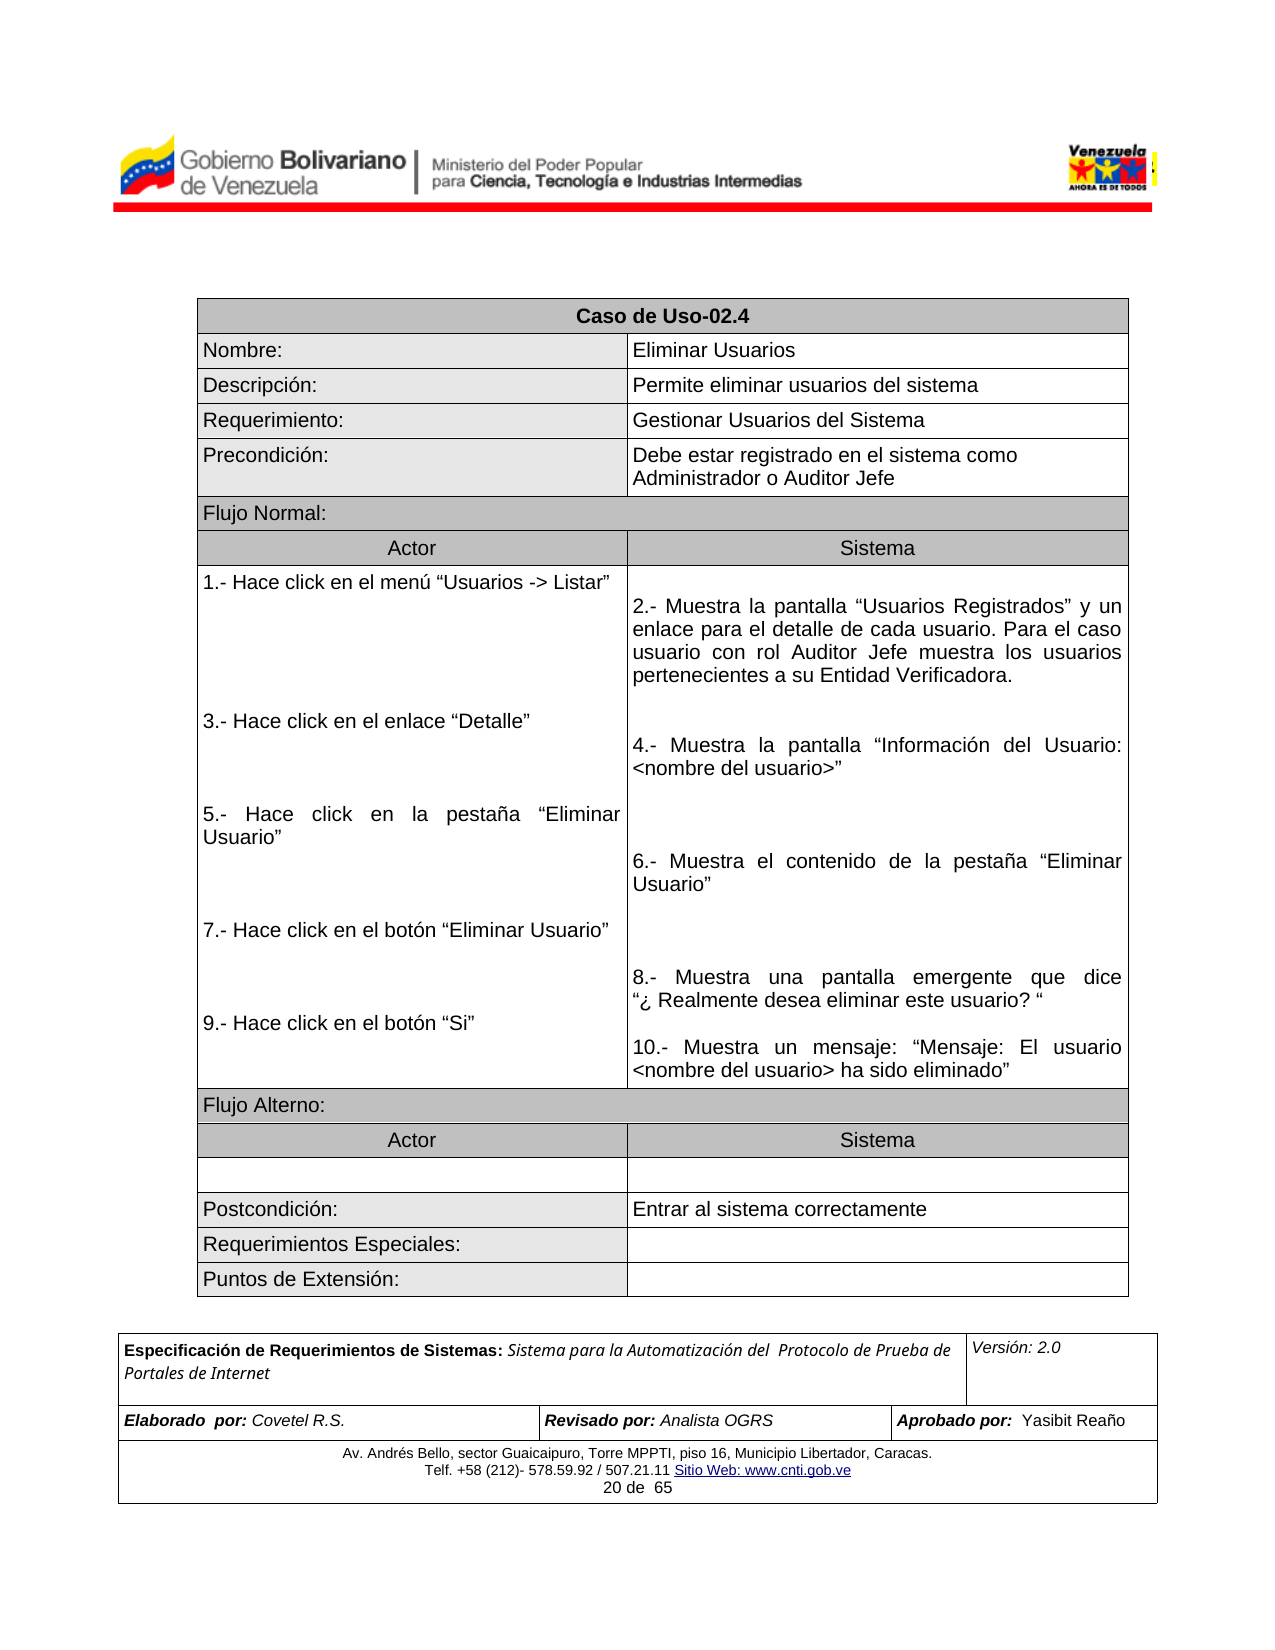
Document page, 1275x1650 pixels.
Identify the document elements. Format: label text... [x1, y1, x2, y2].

table_cell Sistema [628, 531, 1128, 565]
table_cell Postcondición: [198, 1193, 627, 1227]
table_cell Permite eliminar usuarios del sistema [628, 369, 1128, 403]
table_cell Flujo Alterno: [198, 1089, 1128, 1122]
table_cell Debe estar registrado en el sistema como Administrador o Auditor Jefe [628, 439, 1128, 496]
table_cell [628, 1158, 1128, 1192]
table_cell Actor [198, 1124, 627, 1157]
table_cell Nombre: [198, 334, 627, 368]
table_cell 2.- Muestra la pantalla “Usuarios Registrados” y un enlace para el detalle de cada usuario. Para el caso usuario con rol Auditor Jefe muestra los usuarios pertenecientes a su Entidad Verificadora. 4.- Muestra la pantalla “Información del Usuario: <nombre del usuario>” 6.- Muestra el contenido de la pestaña “Eliminar Usuario” 8.- Muestra una pantalla emergente que dice “¿ Realmente desea eliminar este usuario? “ 10.- Muestra un mensaje: “Mensaje: El usuario <nombre del usuario> ha sido eliminado” [628, 566, 1128, 1088]
table_cell 1.- Hace click en el menú “Usuarios -> Listar” 3.- Hace click en el enlace “Detalle” 5.- Hace click en la pestaña “Eliminar Usuario” 7.- Hace click en el botón “Eliminar Usuario” 9.- Hace click en el botón “Si” [198, 566, 627, 1088]
table_cell [198, 1158, 627, 1192]
table_cell Eliminar Usuarios [628, 334, 1128, 368]
table_cell Precondición: [198, 439, 627, 496]
table_cell Requerimientos Especiales: [198, 1228, 627, 1262]
table_cell [628, 1228, 1128, 1262]
table_cell Actor [198, 531, 627, 565]
table_cell Puntos de Extensión: [198, 1263, 627, 1296]
table_cell Entrar al sistema correctamente [628, 1193, 1128, 1227]
table_cell Descripción: [198, 369, 627, 403]
table_cell Sistema [628, 1124, 1128, 1157]
table_cell Gestionar Usuarios del Sistema [628, 404, 1128, 437]
picture [113, 126, 1153, 212]
table_cell Flujo Normal: [198, 497, 1128, 530]
table_header Caso de Uso-02.4 [198, 299, 1128, 333]
table_cell [628, 1263, 1128, 1296]
table_cell Requerimiento: [198, 404, 627, 437]
